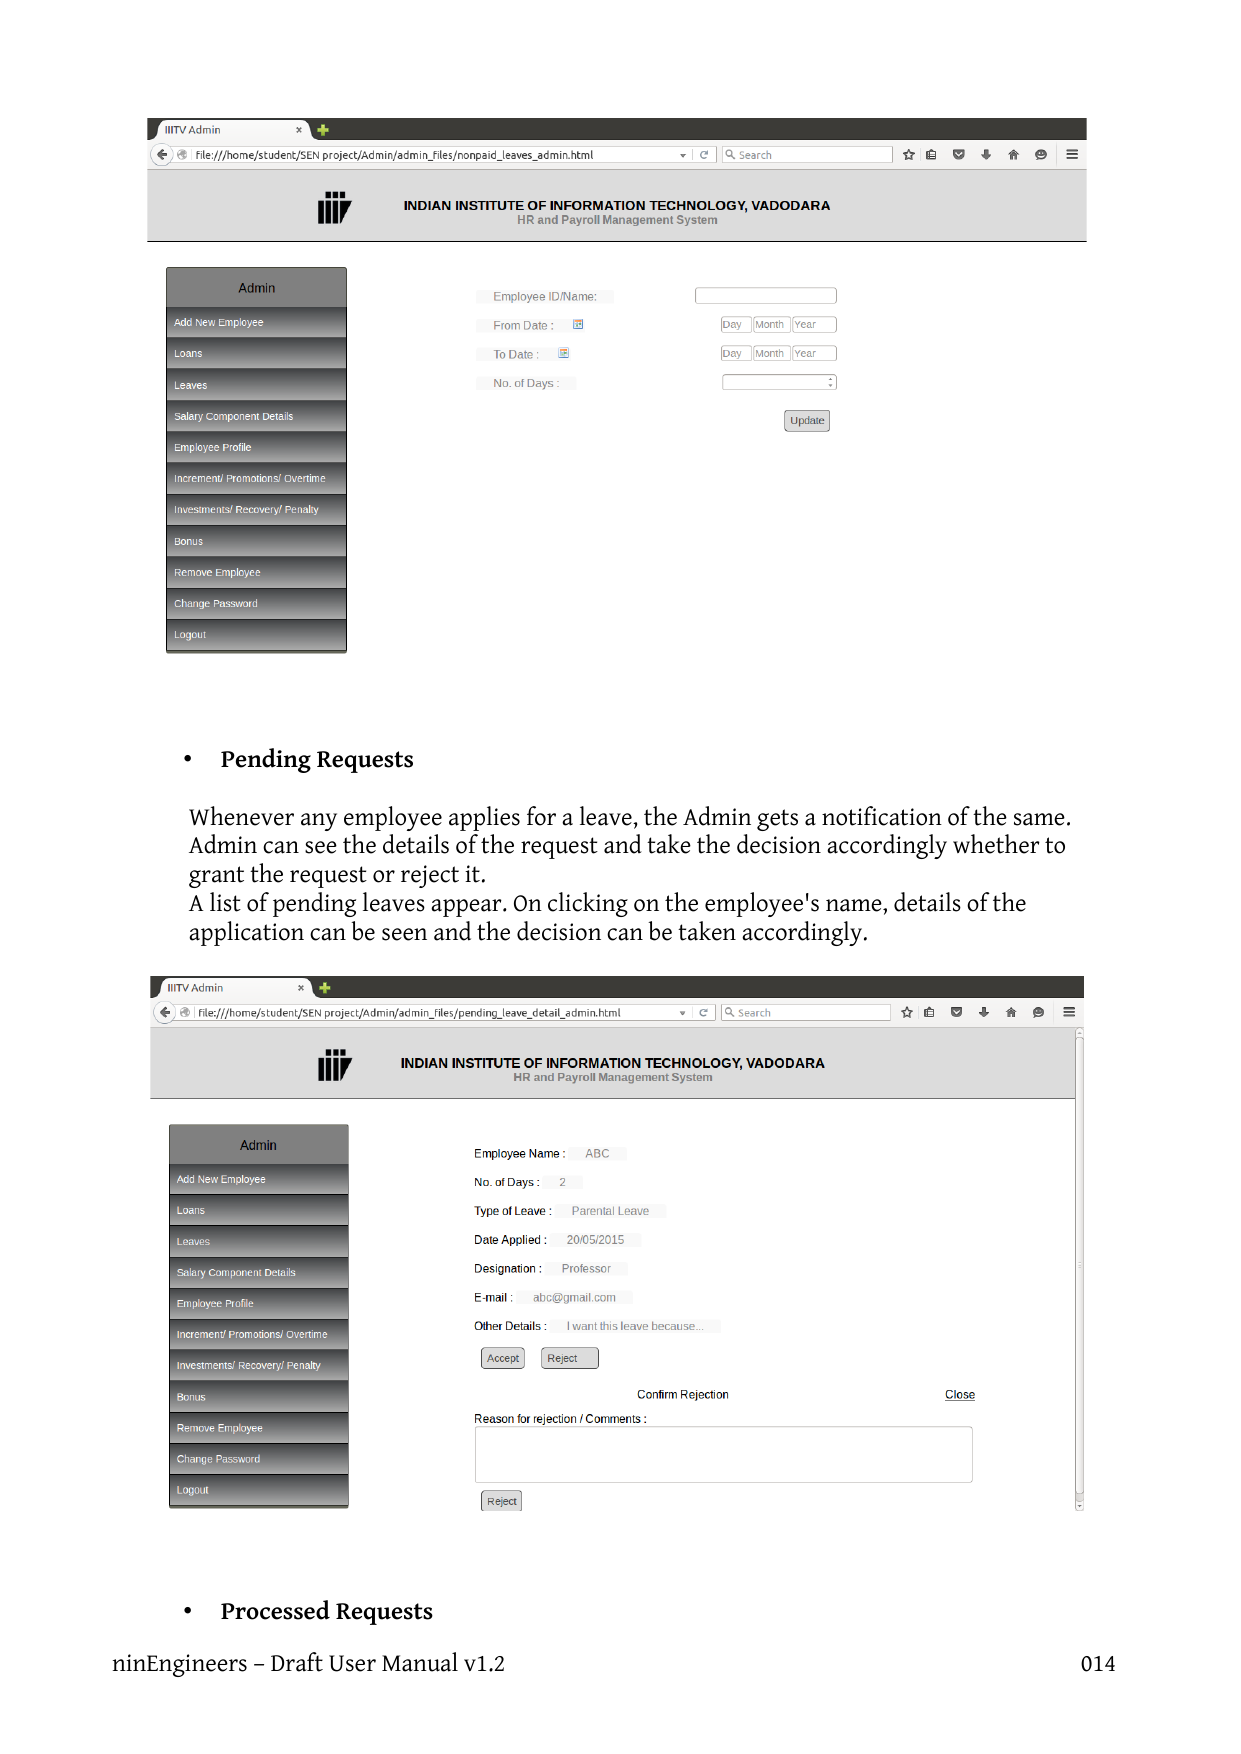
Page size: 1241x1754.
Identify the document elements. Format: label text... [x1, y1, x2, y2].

text Whenever any employee applies for a leave, the Admin gets a notification of the same. Admin can see the details of the request and take the decision accordingly whether to grant the request or reject it. [189, 803, 1122, 890]
picture [150, 976, 1084, 1511]
text A list of pending leaves appear. On clicking on the employee's name, details of the application can be seen and the decision can be taken accordingly. [189, 890, 1122, 948]
list Pending Requests [183, 745, 1122, 774]
list Processed Requests [183, 1597, 1122, 1626]
picture [147, 118, 1087, 656]
